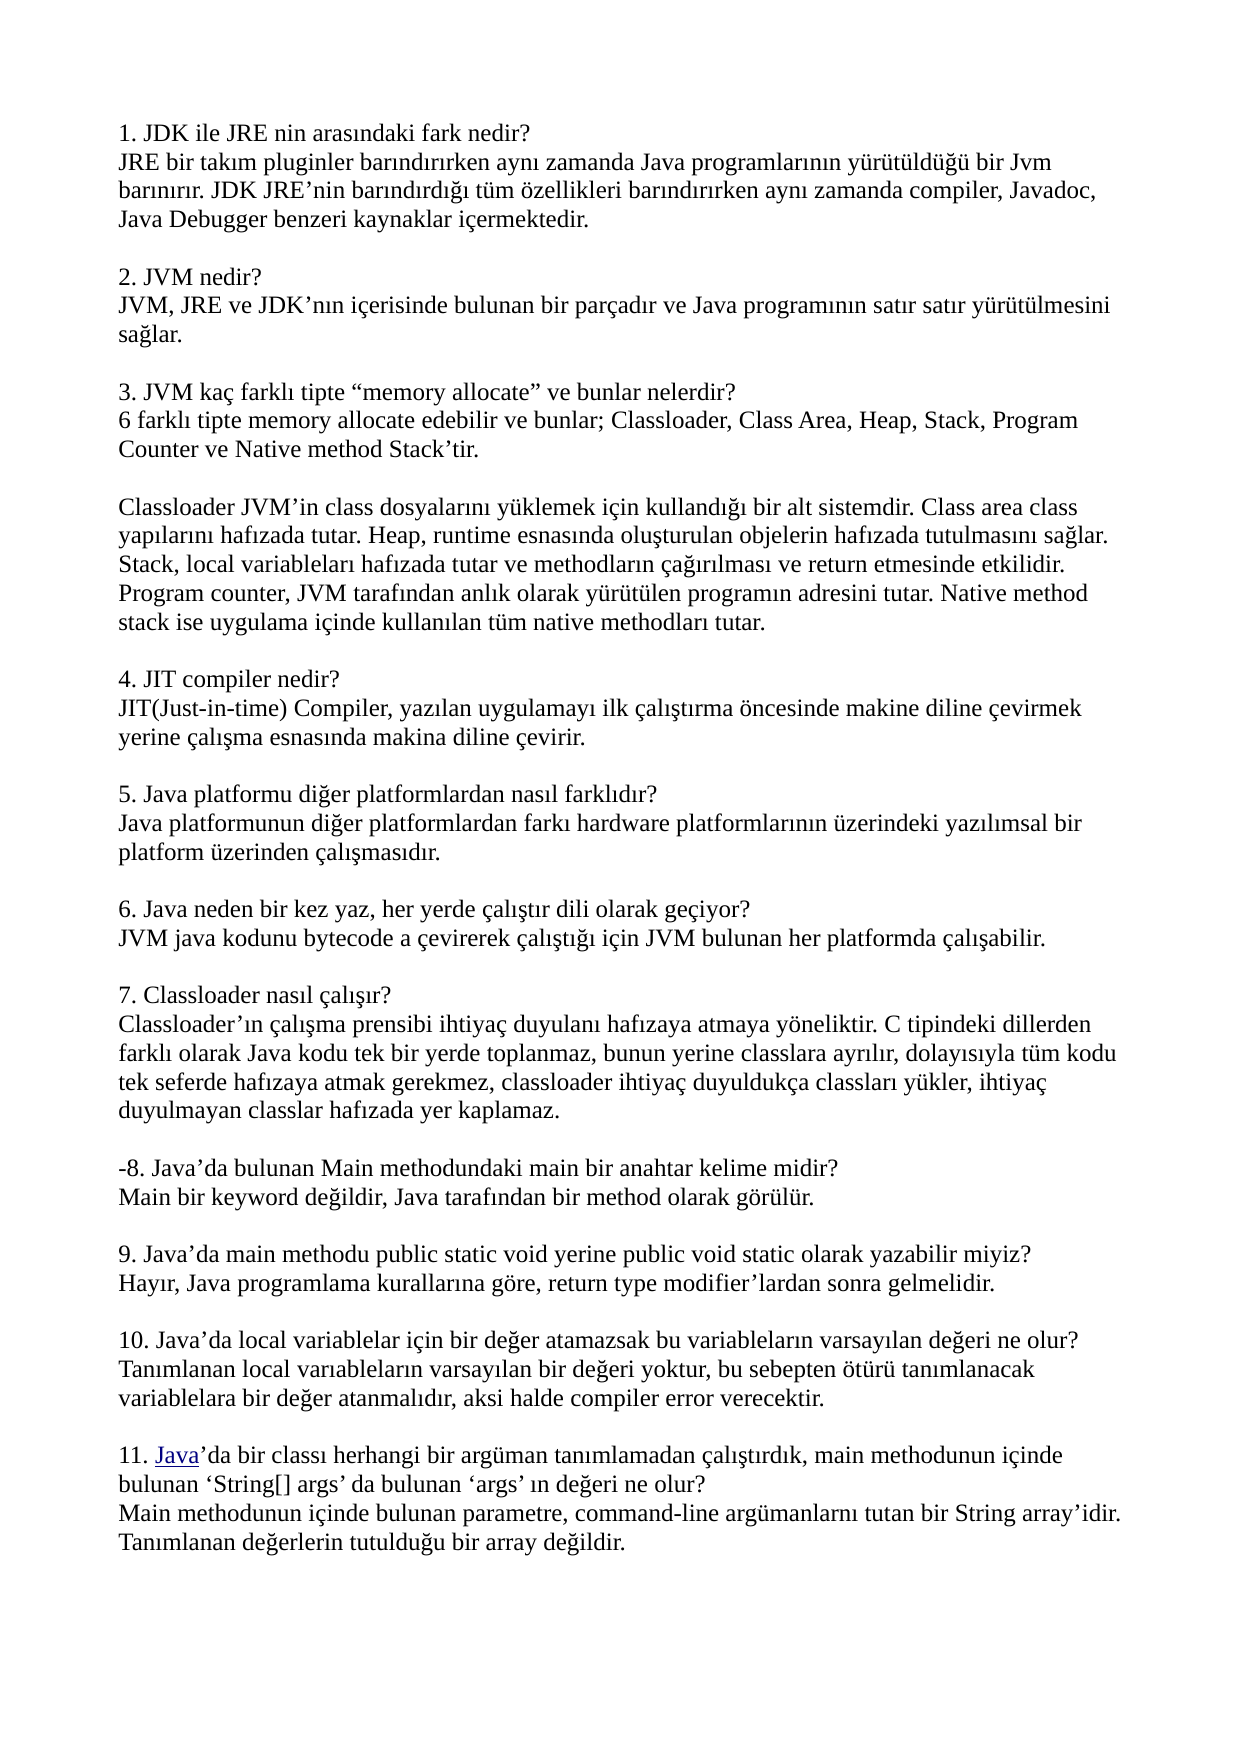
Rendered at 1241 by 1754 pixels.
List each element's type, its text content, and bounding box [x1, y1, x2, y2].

text JRE bir takım pluginler barındırırken aynı zamanda Java programlarının yürütüldüğü bir Jvm barınırır. JDK JRE’nin barındırdığı tüm özellikleri barındırırken aynı zamanda compiler, Javadoc, Java Debugger benzeri kaynaklar içermektedir. [118, 147, 1122, 233]
text JVM, JRE ve JDK’nın içerisinde bulunan bir parçadır ve Java programının satır satır yürütülmesini sağlar. [118, 291, 1122, 348]
text Hayır, Java programlama kurallarına göre, return type modifier’lardan sonra gelmelidir. [118, 1268, 1122, 1297]
text 6 farklı tipte memory allocate edebilir ve bunlar; Classloader, Class Area, Heap, Stack, Program Counter ve Native method Stack’tir. [118, 406, 1122, 463]
text Main methodunun içinde bulunan parametre, command-line argümanlarnı tutan bir String array’idir. Tanımlanan değerlerin tutulduğu bir array değildir. [118, 1498, 1122, 1556]
text Classloader’ın çalışma prensibi ihtiyaç duyulanı hafızaya atmaya yöneliktir. C tipindeki dillerden farklı olarak Java kodu tek bir yerde toplanmaz, bunun yerine classlara ayrılır, dolayısıyla tüm kodu tek seferde hafızaya atmak gerekmez, classloader ihtiyaç duyuldukça classları yükler, ihtiyaç duyulmayan classlar hafızada yer kaplamaz. [118, 1009, 1122, 1124]
text 10. Java’da local variablelar için bir değer atamazsak bu variableların varsayılan değeri ne olur? [118, 1326, 1122, 1354]
text Classloader JVM’in class dosyalarını yüklemek için kullandığı bir alt sistemdir. Class area class yapılarını hafızada tutar. Heap, runtime esnasında oluşturulan objelerin hafızada tutulmasını sağlar. Stack, local variableları hafızada tutar ve methodların çağırılması ve return etmesinde etkilidir. Program counter, JVM tarafından anlık olarak yürütülen programın adresini tutar. Native method stack ise uygulama içinde kullanılan tüm native methodları tutar. [118, 492, 1122, 636]
text 2. JVM nedir? [118, 262, 1122, 291]
text Main bir keyword değildir, Java tarafından bir method olarak görülür. [118, 1182, 1122, 1211]
text Tanımlanan local varıableların varsayılan bir değeri yoktur, bu sebepten ötürü tanımlanacak variablelara bir değer atanmalıdır, aksi halde compiler error verecektir. [118, 1354, 1122, 1412]
text JIT(Just-in-time) Compiler, yazılan uygulamayı ilk çalıştırma öncesinde makine diline çevirmek yerine çalışma esnasında makina diline çevirir. [118, 693, 1122, 751]
text 9. Java’da main methodu public static void yerine public void static olarak yazabilir miyiz? [118, 1239, 1122, 1268]
text 7. Classloader nasıl çalışır? [118, 981, 1122, 1009]
text JVM java kodunu bytecode a çevirerek çalıştığı için JVM bulunan her platformda çalışabilir. [118, 923, 1122, 952]
text 1. JDK ile JRE nin arasındaki fark nedir? [118, 118, 1122, 147]
text Java platformunun diğer platformlardan farkı hardware platformlarının üzerindeki yazılımsal bir platform üzerinden çalışmasıdır. [118, 808, 1122, 866]
text 4. JIT compiler nedir? [118, 664, 1122, 693]
text 5. Java platformu diğer platformlardan nasıl farklıdır? [118, 779, 1122, 808]
text 3. JVM kaç farklı tipte “memory allocate” ve bunlar nelerdir? [118, 377, 1122, 406]
text -8. Java’da bulunan Main methodundaki main bir anahtar kelime midir? [118, 1153, 1122, 1182]
text 6. Java neden bir kez yaz, her yerde çalıştır dili olarak geçiyor? [118, 894, 1122, 923]
text 11. Java’da bir classı herhangi bir argüman tanımlamadan çalıştırdık, main methodunun içinde bulunan ‘String[] args’ da bulunan ‘args’ ın değeri ne olur? [118, 1441, 1122, 1498]
